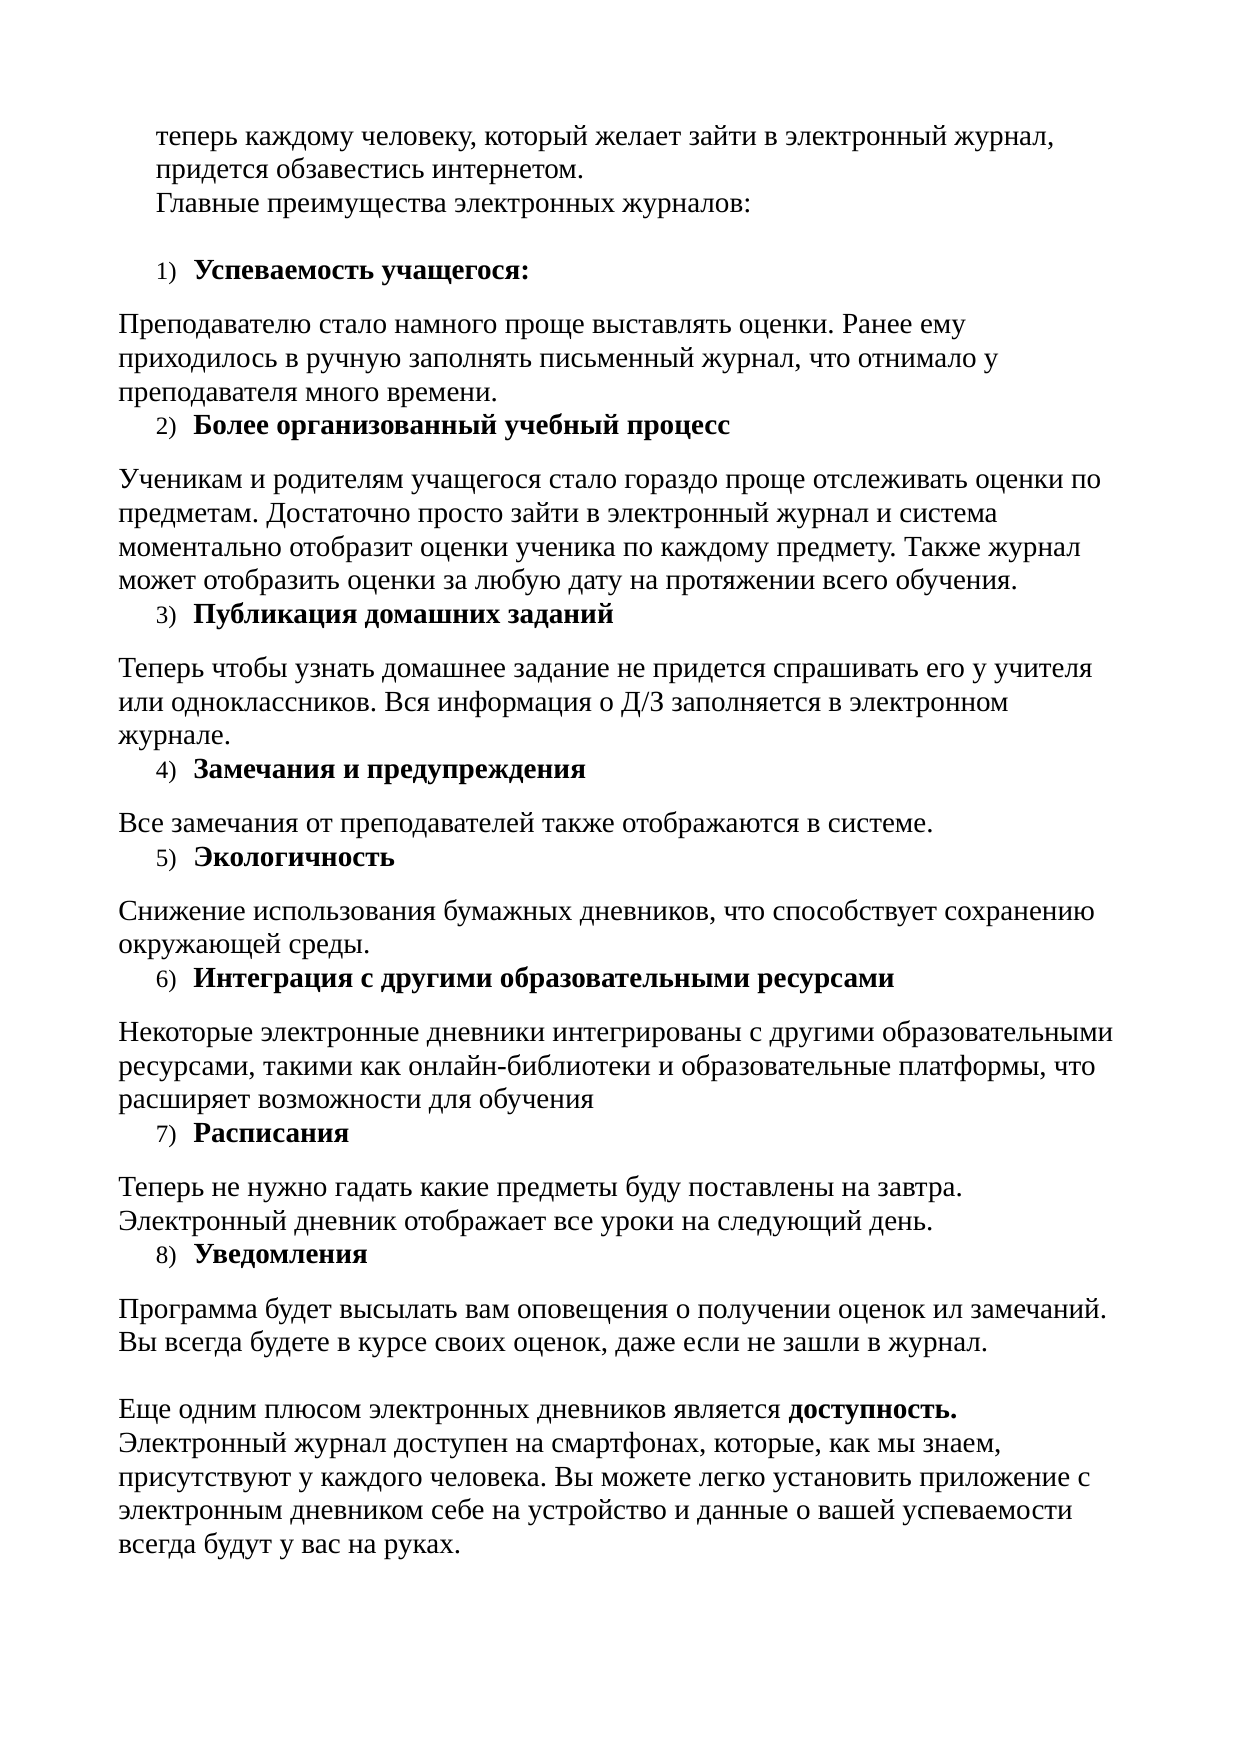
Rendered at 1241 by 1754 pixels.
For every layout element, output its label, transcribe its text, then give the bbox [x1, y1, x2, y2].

list Публикация домашних заданий [156, 596, 1122, 629]
text Главные преимущества электронных журналов: [156, 185, 1122, 219]
text Преподавателю стало намного проще выставлять оценки. Ранее ему приходилось в ручную заполнять письменный журнал, что отнимало у преподавателя много времени. [118, 307, 1122, 407]
text Снижение использования бумажных дневников, что способствует сохранению окружающей среды. [118, 893, 1122, 960]
text Все замечания от преподавателей также отображаются в системе. [118, 805, 1122, 839]
list Успеваемость учащегося: [156, 252, 1122, 286]
list Уведомления [156, 1237, 1122, 1270]
text Программа будет высылать вам оповещения о получении оценок ил замечаний. Вы всегда будете в курсе своих оценок, даже если не зашли в журнал. [118, 1291, 1122, 1358]
text Некоторые электронные дневники интегрированы с другими образовательными ресурсами, такими как онлайн-библиотеки и образовательные платформы, что расширяет возможности для обучения [118, 1014, 1122, 1115]
text Еще одним плюсом электронных дневников является доступность. Электронный журнал доступен на смартфонах, которые, как мы знаем, присутствуют у каждого человека. Вы можете легко установить приложение с электронным дневником себе на устройство и данные о вашей успеваемости всегда будут у вас на руках. [118, 1392, 1122, 1559]
text теперь каждому человеку, который желает зайти в электронный журнал, придется обзавестись интернетом. [156, 118, 1122, 185]
list Интеграция с другими образовательными ресурсами [156, 960, 1122, 994]
list Более организованный учебный процесс [156, 407, 1122, 441]
text Теперь чтобы узнать домашнее задание не придется спрашивать его у учителя или одноклассников. Вся информация о Д/З заполняется в электронном журнале. [118, 650, 1122, 751]
text Теперь не нужно гадать какие предметы буду поставлены на завтра. Электронный дневник отображает все уроки на следующий день. [118, 1169, 1122, 1237]
list Экологичность [156, 839, 1122, 872]
text Ученикам и родителям учащегося стало гораздо проще отслеживать оценки по предметам. Достаточно просто зайти в электронный журнал и система моментально отобразит оценки ученика по каждому предмету. Также журнал может отобразить оценки за любую дату на протяжении всего обучения. [118, 462, 1122, 596]
list Замечания и предупреждения [156, 751, 1122, 784]
list Расписания [156, 1115, 1122, 1149]
